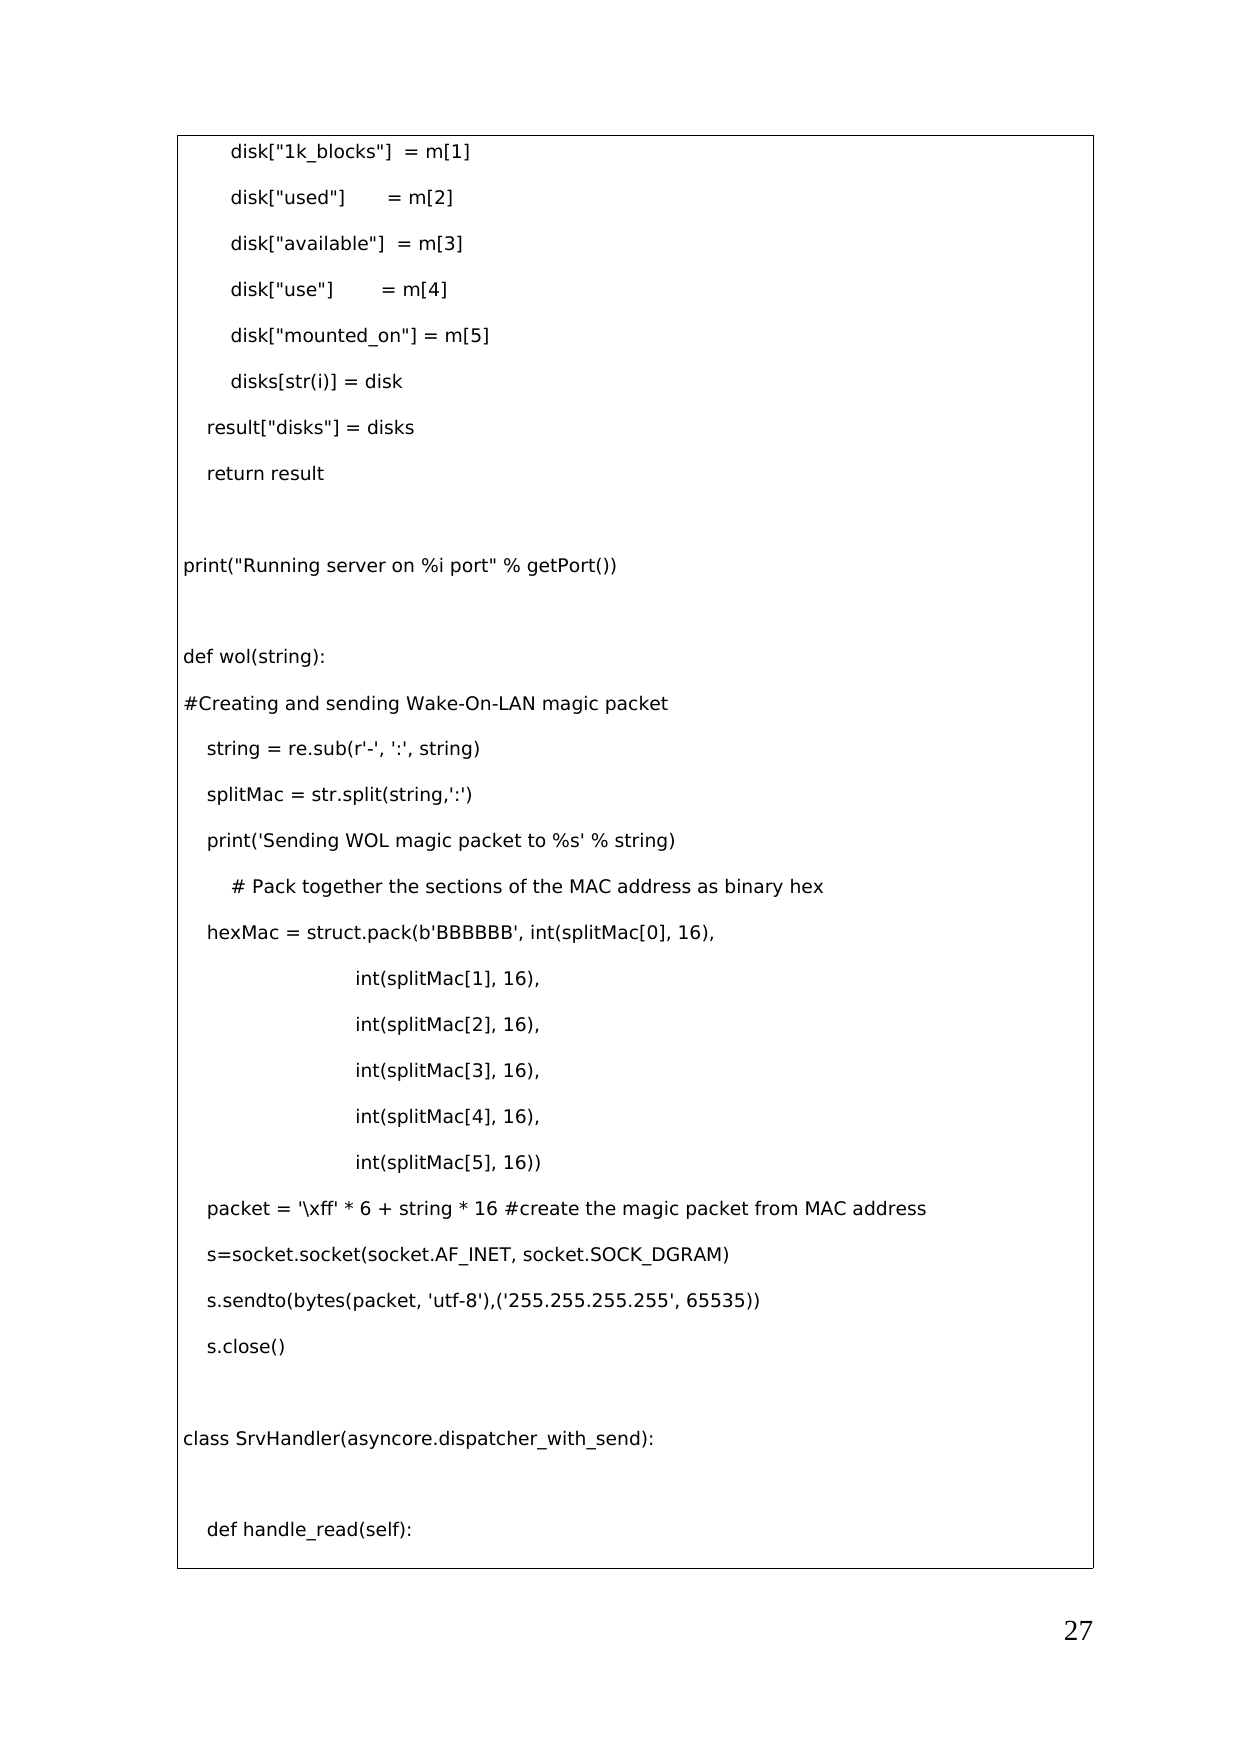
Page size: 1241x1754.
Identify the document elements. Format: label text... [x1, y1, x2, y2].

table_header disk["1k_blocks"] = m[1] disk["used"] = m[2] disk["available"] = m[3] disk["use"] = m[4] disk["mounted_on"] = m[5] disks[str(i)] = disk result["disks"] = disks return result print("Running server on %i port" % getPort()) def wol(string): #Creating and sending Wake-On-LAN magic packet string = re.sub(r'-', ':', string) splitMac = str.split(string,':') print('Sending WOL magic packet to %s' % string) # Pack together the sections of the MAC address as binary hex hexMac = struct.pack(b'BBBBBB', int(splitMac[0], 16), int(splitMac[1], 16), int(splitMac[2], 16), int(splitMac[3], 16), int(splitMac[4], 16), int(splitMac[5], 16)) packet = '\xff' * 6 + string * 16 #create the magic packet from MAC address s=socket.socket(socket.AF_INET, socket.SOCK_DGRAM) s.sendto(bytes(packet, 'utf-8'),('255.255.255.255', 65535)) s.close() class SrvHandler(asyncore.dispatcher_with_send): def handle_read(self): [178, 136, 1093, 1568]
